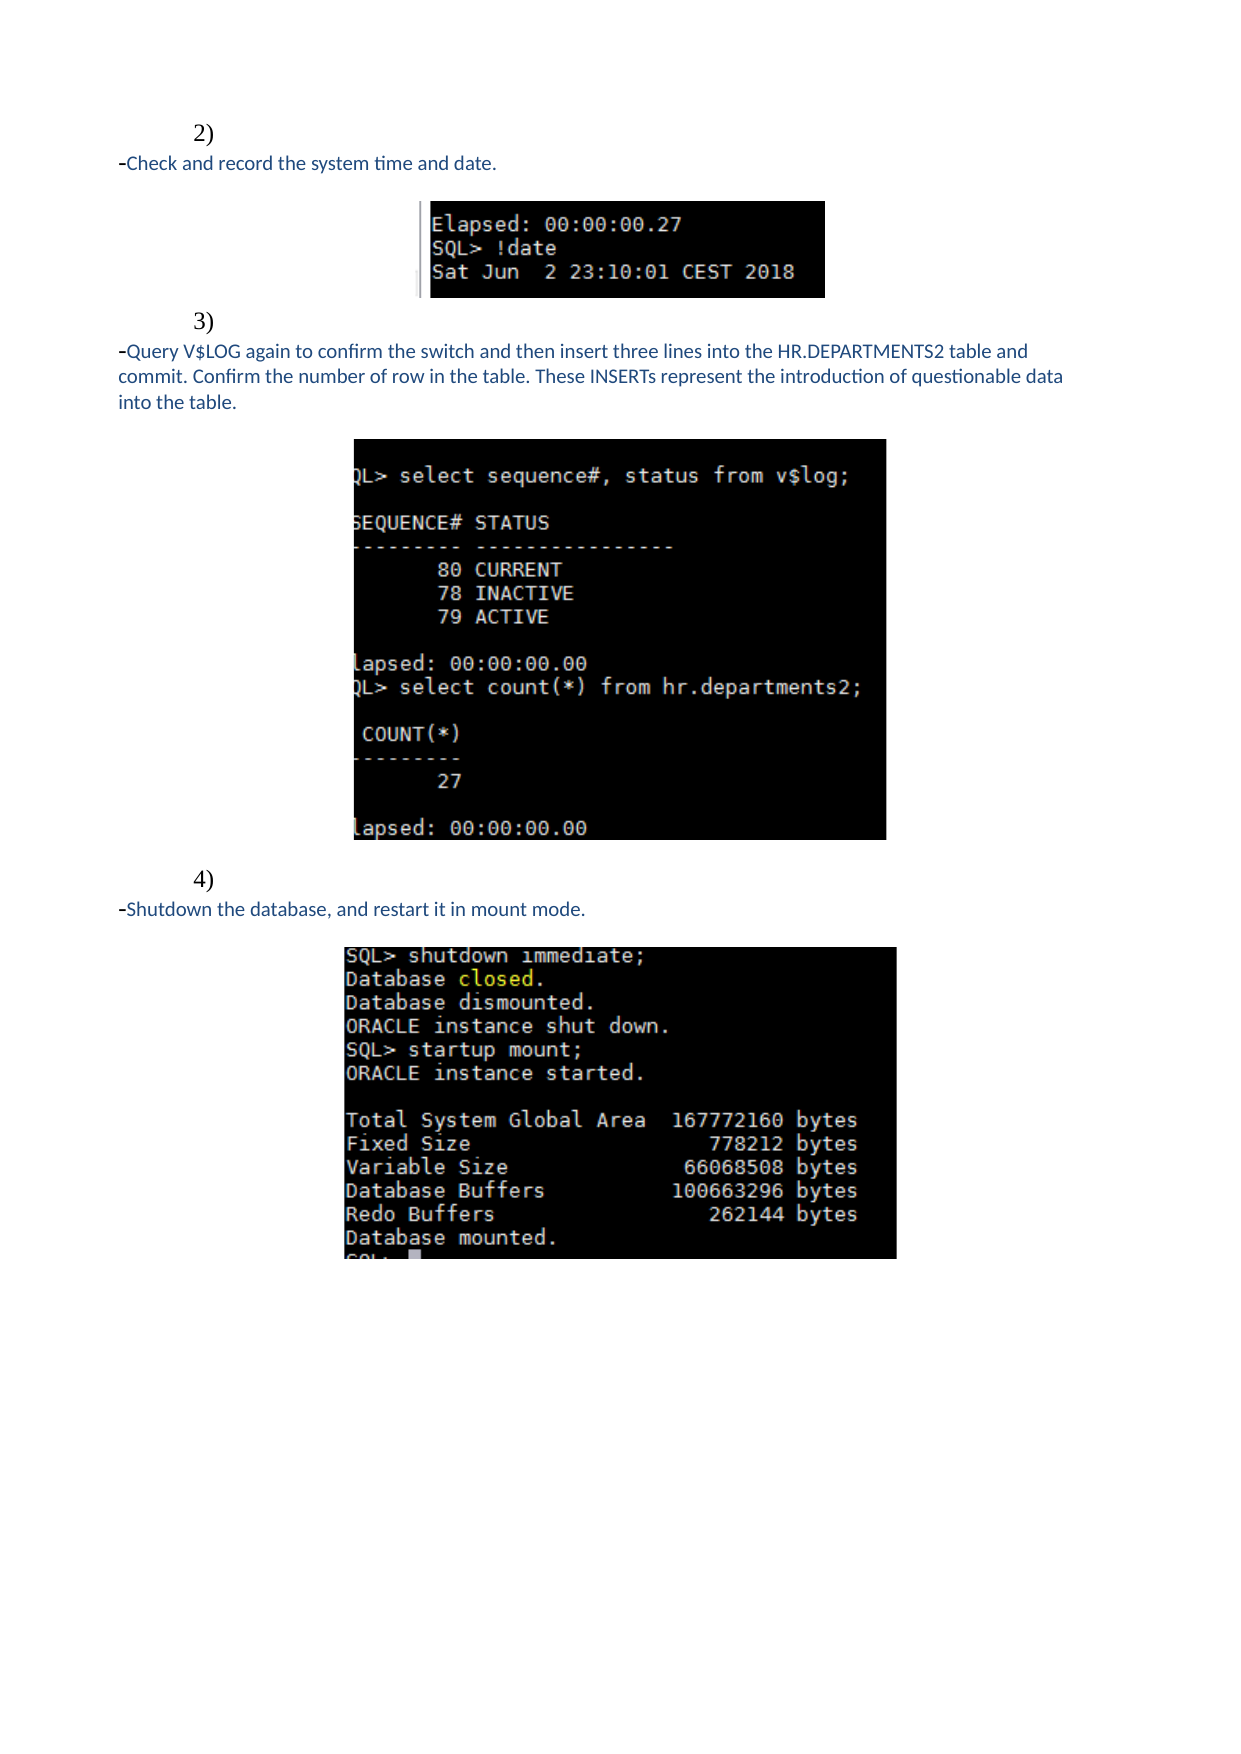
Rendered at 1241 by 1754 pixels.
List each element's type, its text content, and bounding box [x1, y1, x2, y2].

text -Check and record the system time and date. [118, 147, 1122, 176]
text -Shutdown the database, and restart it in mount mode. [118, 893, 1122, 922]
text 2) [118, 118, 1122, 147]
text 4) [118, 864, 1122, 893]
picture [415, 201, 825, 298]
text into the table. [118, 389, 1122, 414]
picture [353, 439, 887, 840]
text -Query V$LOG again to confirm the switch and then insert three lines into the HR.DEPARTMENTS2 table and [118, 335, 1122, 363]
text commit. Confirm the number of row in the table. These INSERTs represent the introduction of questionable data [118, 363, 1122, 389]
picture [343, 947, 897, 1259]
text 3) [118, 306, 1122, 335]
